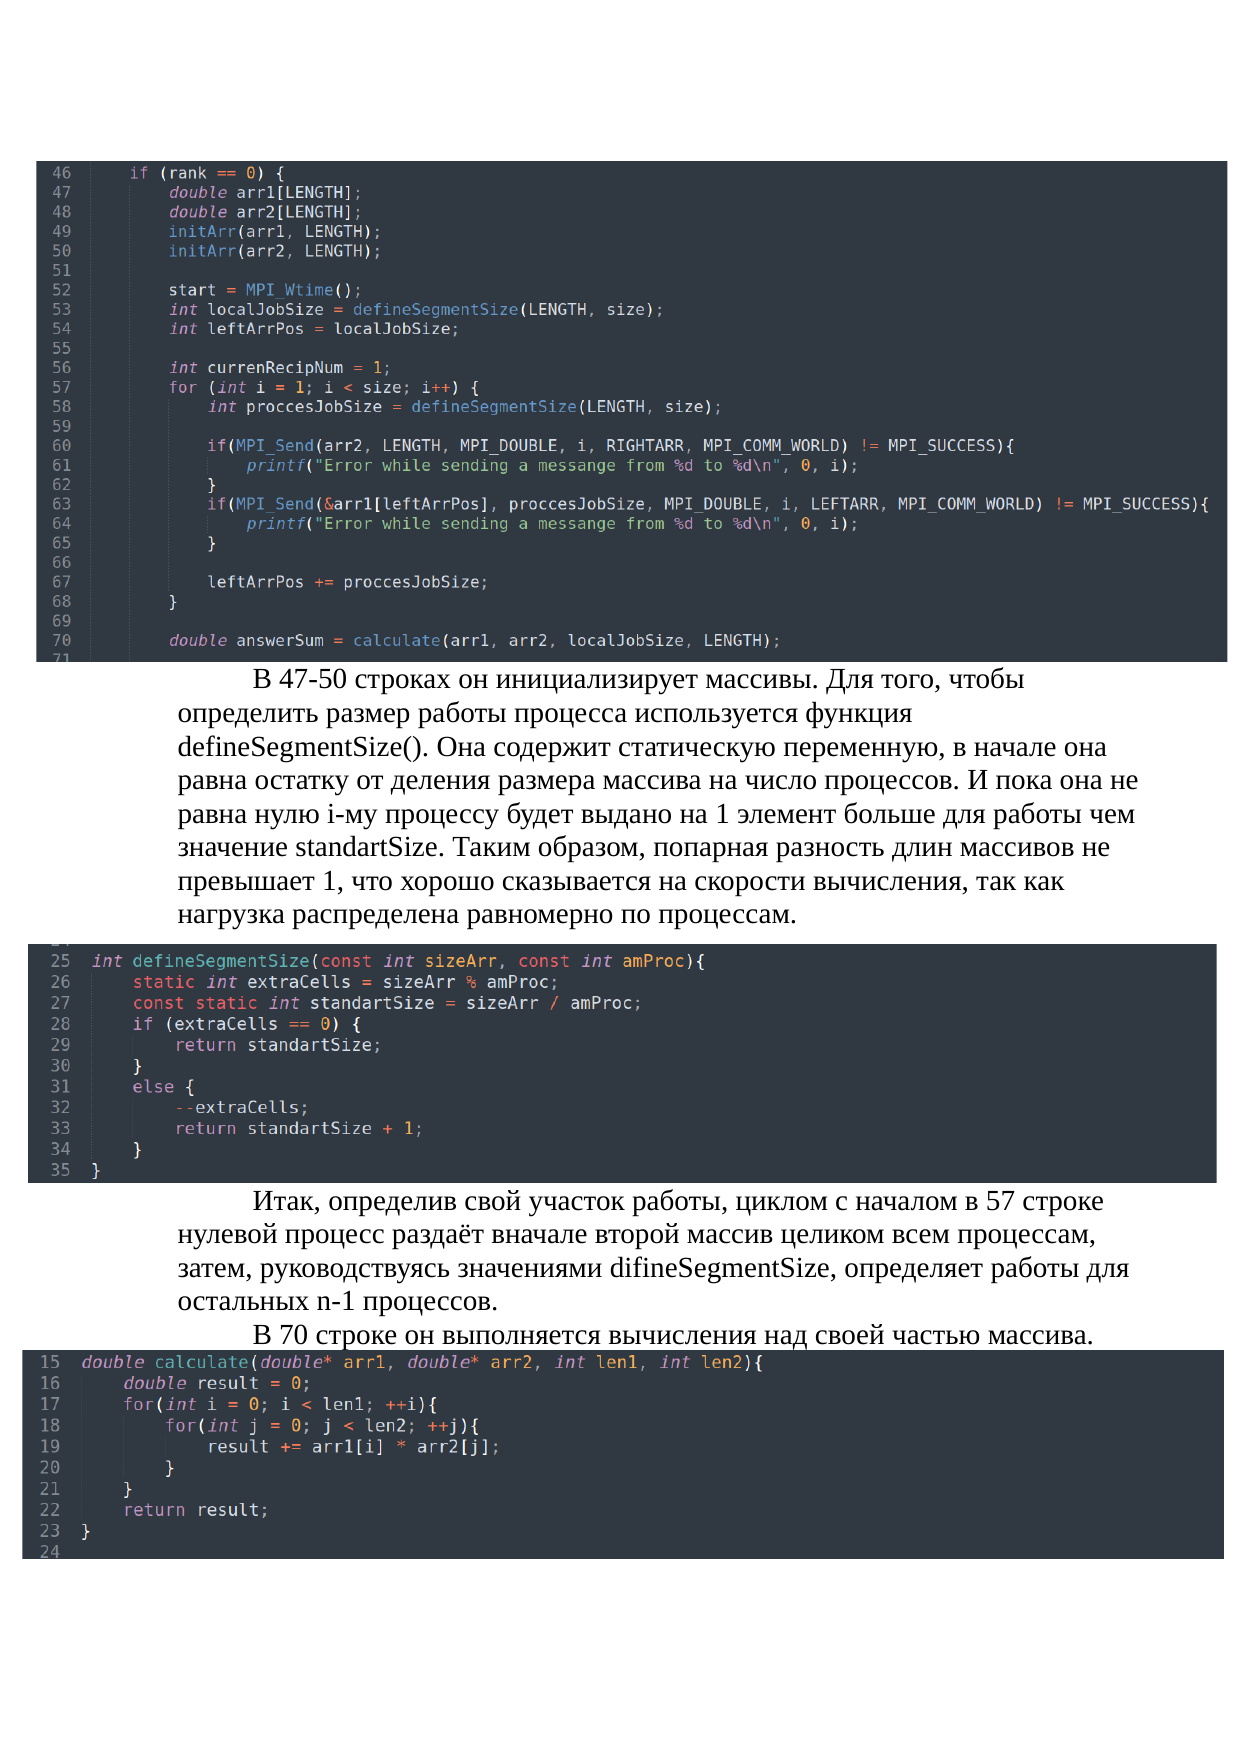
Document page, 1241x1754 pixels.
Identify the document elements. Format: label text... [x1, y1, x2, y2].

picture [36, 161, 1228, 662]
picture [22, 1350, 1224, 1559]
text В 70 строке он выполняется вычисления над своей частью массива. [177, 1317, 1152, 1350]
text [177, 930, 1152, 944]
text Итак, определив свой участок работы, циклом с началом в 57 строке нулевой процесс раздаёт вначале второй массив целиком всем процессам, затем, руководствуясь значениями difineSegmentSize, определяет работы для остальных n-1 процессов. [177, 1183, 1152, 1317]
text В 47-50 строках он инициализирует массивы. Для того, чтобы определить размер работы процесса используется функция defineSegmentSize(). Она содержит статическую переменную, в начале она равна остатку от деления размера массива на число процессов. И пока она не равна нулю i-му процессу будет выдано на 1 элемент больше для работы чем значение standartSize. Таким образом, попарная разность длин массивов не превышает 1, что хорошо сказывается на скорости вычисления, так как нагрузка распределена равномерно по процессам. [177, 662, 1152, 930]
picture [28, 944, 1217, 1183]
